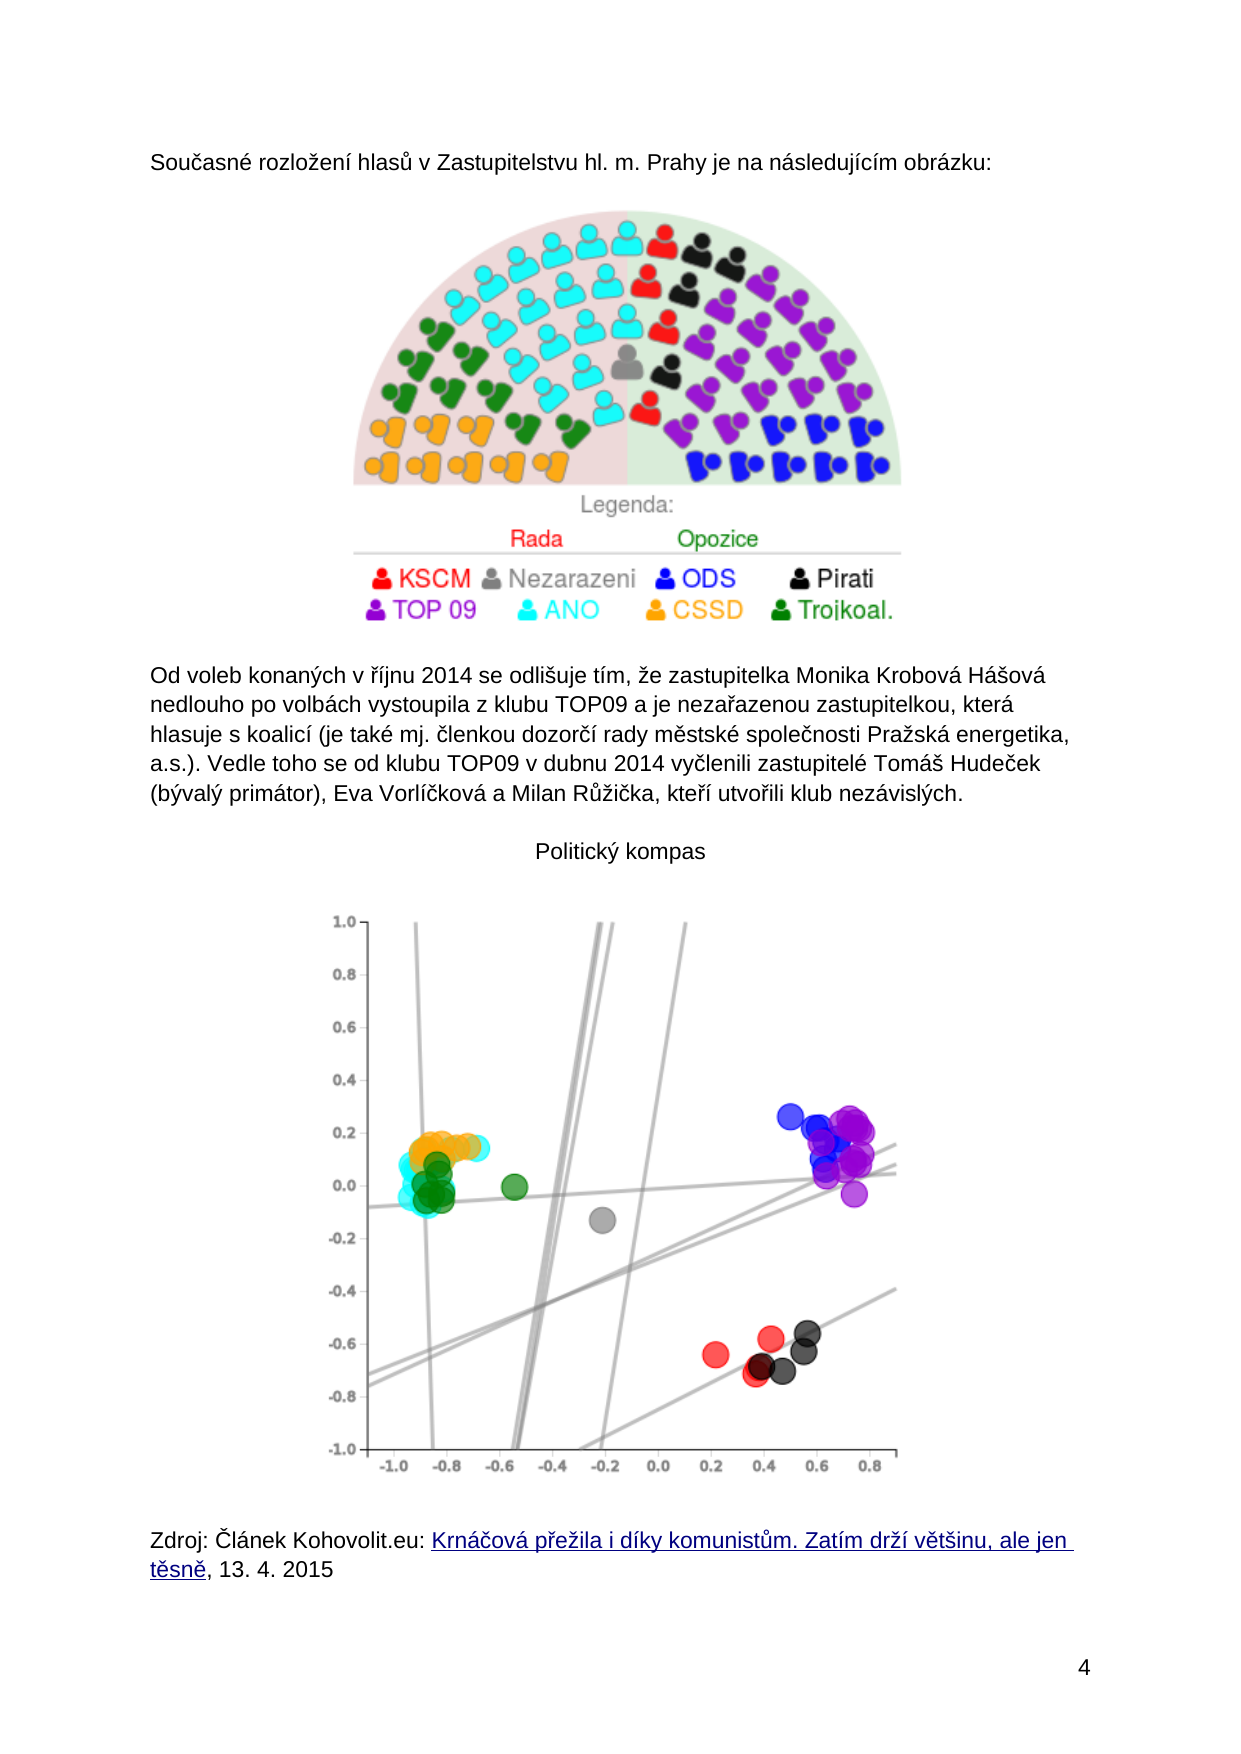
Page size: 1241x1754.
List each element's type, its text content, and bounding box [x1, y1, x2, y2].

picture [288, 198, 953, 641]
text Současné rozložení hlasů v Zastupitelstvu hl. m. Prahy je na následujícím obrázku: [150, 150, 1091, 176]
picture [302, 887, 938, 1502]
text Zdroj: Článek Kohovolit.eu: Krnáčová přežila i díky komunistům. Zatím drží většinu, ale jen těsně, 13. 4. 2015 [150, 1527, 1091, 1582]
text Od voleb konaných v říjnu 2014 se odlišuje tím, že zastupitelka Monika Krobová Hášová nedlouho po volbách vystoupila z klubu TOP09 a je nezařazenou zastupitelkou, která hlasuje s koalicí (je také mj. členkou dozorčí rady městské společnosti Pražská energetika, a.s.). Vedle toho se od klubu TOP09 v dubnu 2014 vyčlenili zastupitelé Tomáš Hudeček (bývalý primátor), Eva Vorlíčková a Milan Růžička, kteří utvořili klub nezávislých. [150, 663, 1091, 806]
text Politický kompas [150, 839, 1091, 865]
